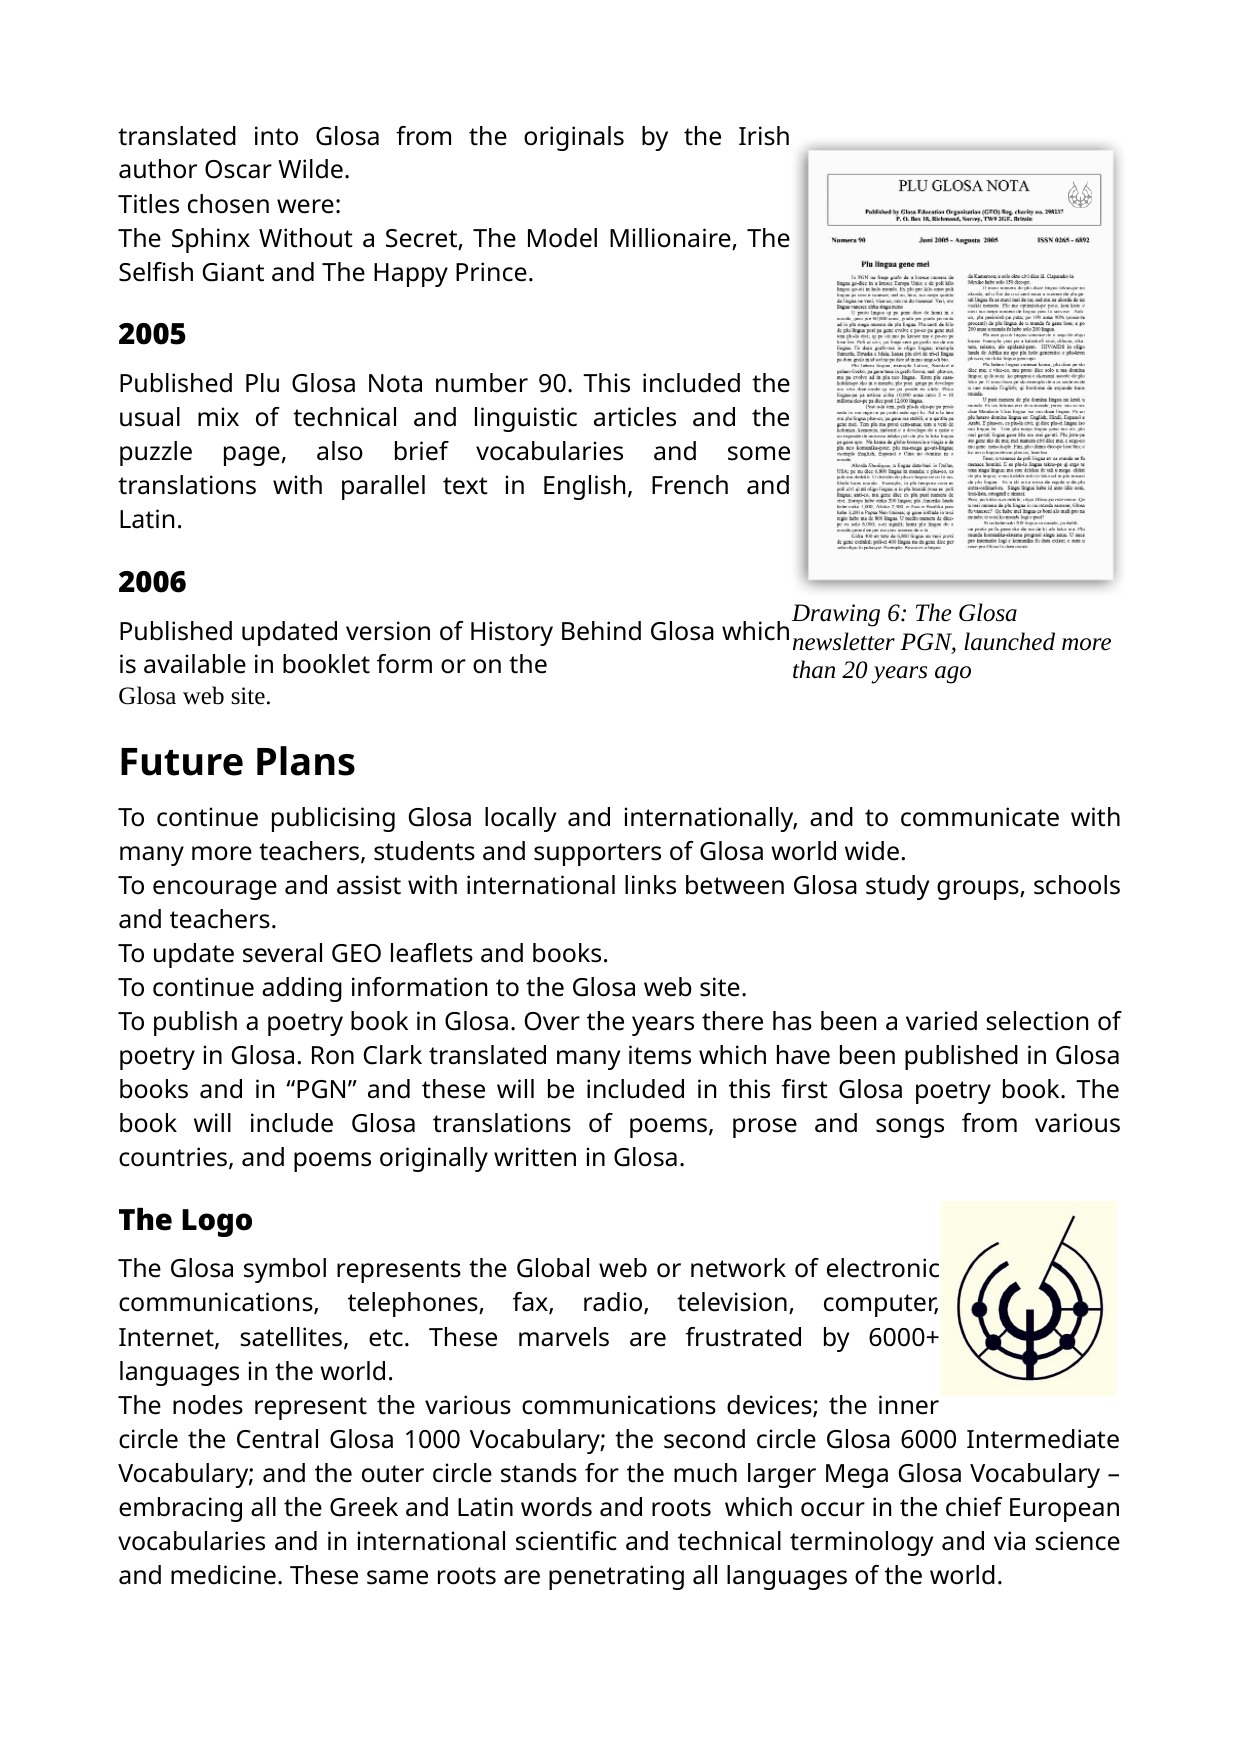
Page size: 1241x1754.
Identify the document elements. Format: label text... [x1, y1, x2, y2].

text translated into Glosa from the originals by the Irish author Oscar Wilde. [118, 118, 1122, 186]
text To update several GEO leaflets and books. [118, 935, 1122, 969]
text To continue adding information to the Glosa web site. [118, 969, 1122, 1003]
subtitle 2005 [118, 313, 791, 353]
text Titles chosen were: [118, 186, 791, 220]
text To continue publicising Glosa locally and internationally, and to communicate with many more teachers, students and supporters of Glosa world wide. [118, 799, 1122, 867]
text Published updated version of History Behind Glosa which is available in booklet form or on the [118, 613, 792, 681]
subtitle Future Plans [118, 735, 1122, 787]
text Published Plu Glosa Nota number 90. This included the usual mix of technical and linguistic articles and the puzzle page, also brief vocabularies and some translations with parallel text in English, French and Latin. [118, 366, 791, 536]
subtitle 2006 [118, 561, 792, 601]
picture [791, 136, 1127, 598]
picture [940, 1201, 1117, 1396]
text Glosa web site. [118, 681, 1122, 710]
text Drawing 6: The Glosa newsletter PGN, launched more than 20 years ago [792, 598, 1126, 684]
text The Sphinx Without a Secret, The Model Millionaire, The Selfish Giant and The Happy Prince. [118, 220, 791, 288]
text The nodes represent the various communications devices; the inner circle the Central Glosa 1000 Vocabulary; the second circle Glosa 6000 Intermediate Vocabulary; and the outer circle stands for the much larger Mega Glosa Vocabulary – embracing all the Greek and Latin words and roots which occur in the chief European vocabularies and in international scientific and technical terminology and via science and medicine. These same roots are penetrating all languages of the world. [118, 1387, 1122, 1592]
text To encourage and assist with international links between Glosa study groups, schools and teachers. [118, 867, 1122, 935]
text The Glosa symbol represents the Global web or network of electronic communications, telephones, fax, radio, television, computer, Internet, satellites, etc. These marvels are frustrated by 6000+ languages in the world. [118, 1251, 940, 1387]
text To publish a poetry book in Glosa. Over the years there has been a varied selection of poetry in Glosa. Ron Clark translated many items which have been published in Glosa books and in “PGN” and these will be included in this first Glosa poetry book. The book will include Glosa translations of poems, prose and songs from various countries, and poems originally written in Glosa. [118, 1003, 1122, 1174]
subtitle The Logo [118, 1199, 1122, 1238]
